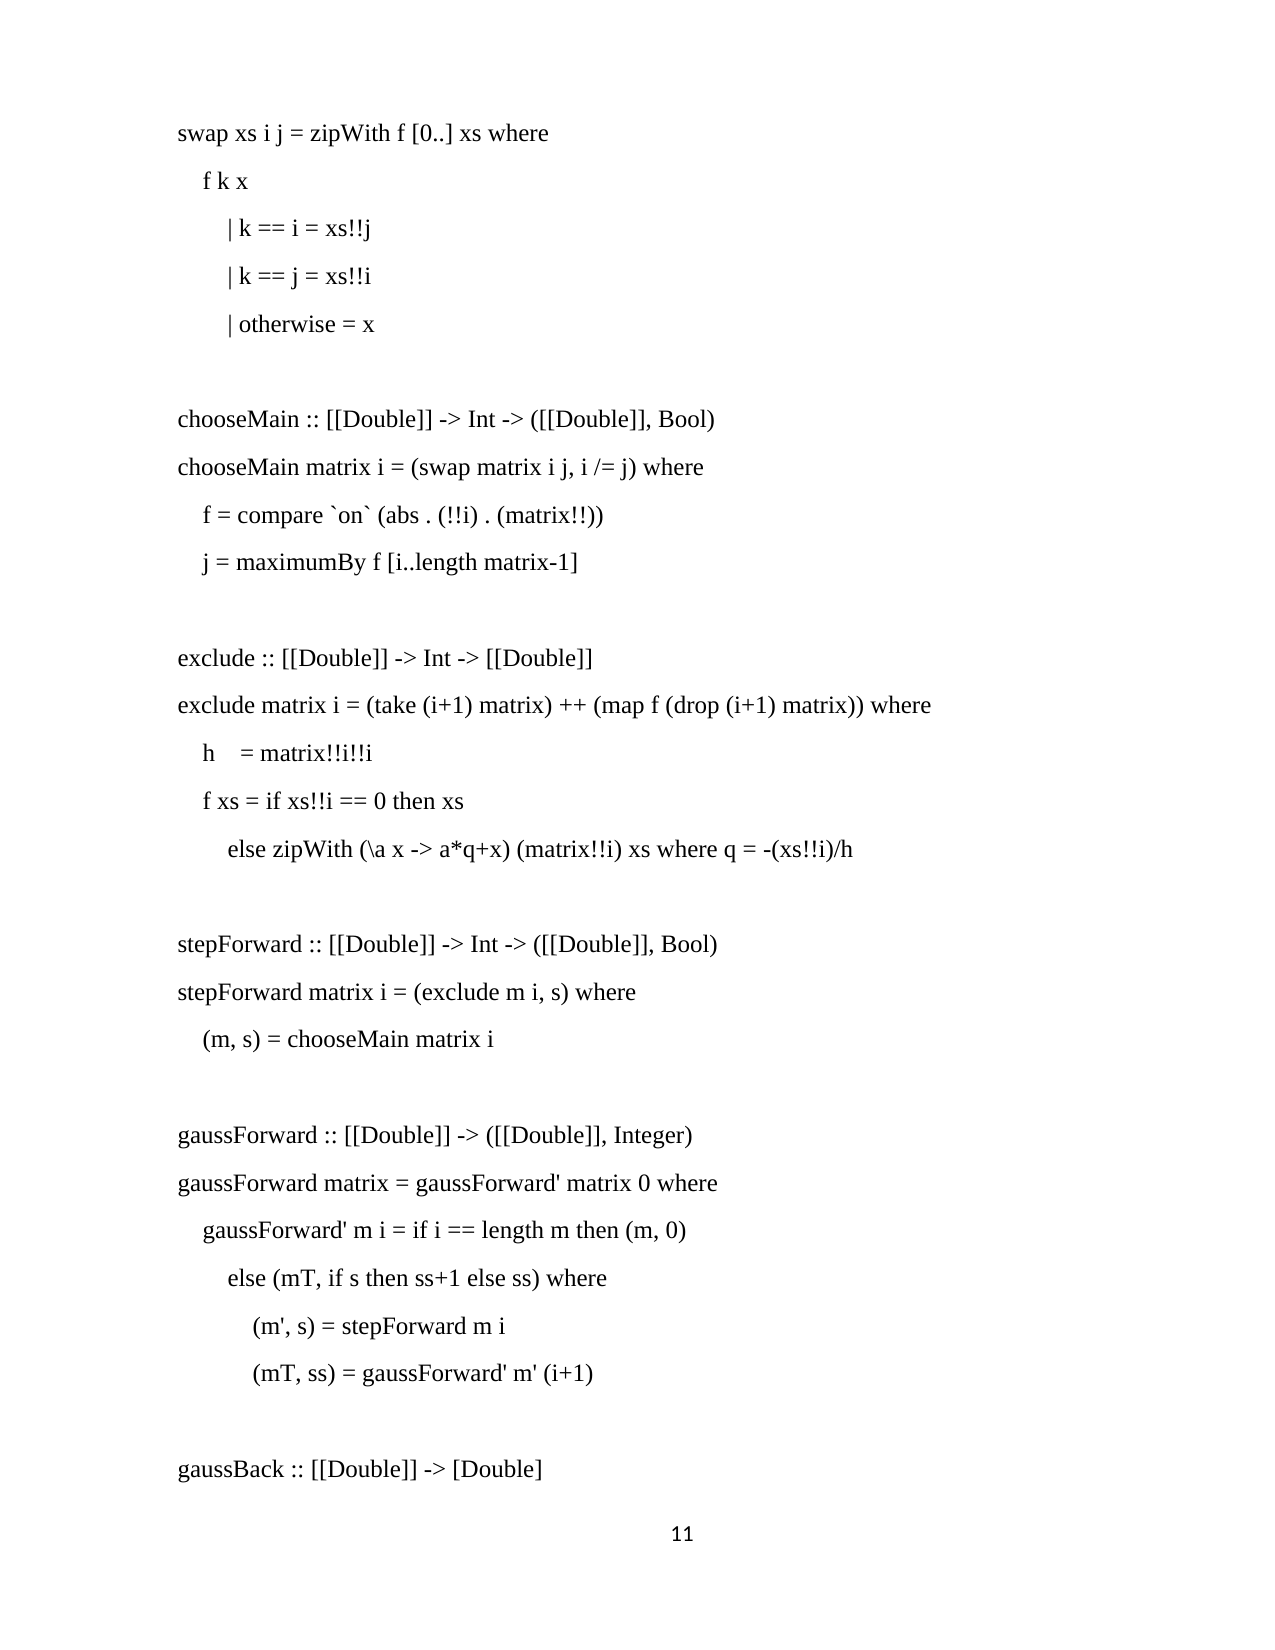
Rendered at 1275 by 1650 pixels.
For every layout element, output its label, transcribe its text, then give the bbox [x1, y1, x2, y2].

text (mT, ss) = gaussForward' m' (i+1) [177, 1358, 1186, 1387]
text stepForward :: [[Double]] -> Int -> ([[Double]], Bool) [177, 929, 1186, 958]
text f = compare `on` (abs . (!!i) . (matrix!!)) [177, 500, 1186, 528]
text else (mT, if s then ss+1 else ss) where [177, 1263, 1186, 1292]
text stepForward matrix i = (exclude m i, s) where [177, 977, 1186, 1006]
text j = maximumBy f [i..length matrix-1] [177, 547, 1186, 576]
text | otherwise = x [177, 309, 1186, 338]
text (m', s) = stepForward m i [177, 1311, 1186, 1339]
text f xs = if xs!!i == 0 then xs [177, 786, 1186, 815]
text chooseMain matrix i = (swap matrix i j, i /= j) where [177, 452, 1186, 481]
text | k == i = xs!!j [177, 213, 1186, 242]
text exclude matrix i = (take (i+1) matrix) ++ (map f (drop (i+1) matrix)) where [177, 691, 1186, 719]
text | k == j = xs!!i [177, 261, 1186, 290]
text chooseMain :: [[Double]] -> Int -> ([[Double]], Bool) [177, 404, 1186, 433]
text h = matrix!!i!!i [177, 738, 1186, 767]
text swap xs i j = zipWith f [0..] xs where [177, 118, 1186, 147]
text gaussBack :: [[Double]] -> [Double] [177, 1454, 1186, 1483]
text gaussForward' m i = if i == length m then (m, 0) [177, 1215, 1186, 1244]
text f k x [177, 166, 1186, 194]
text gaussForward :: [[Double]] -> ([[Double]], Integer) [177, 1120, 1186, 1149]
text gaussForward matrix = gaussForward' matrix 0 where [177, 1168, 1186, 1196]
text exclude :: [[Double]] -> Int -> [[Double]] [177, 643, 1186, 672]
text else zipWith (\a x -> a*q+x) (matrix!!i) xs where q = -(xs!!i)/h [177, 834, 1186, 862]
text (m, s) = chooseMain matrix i [177, 1024, 1186, 1053]
